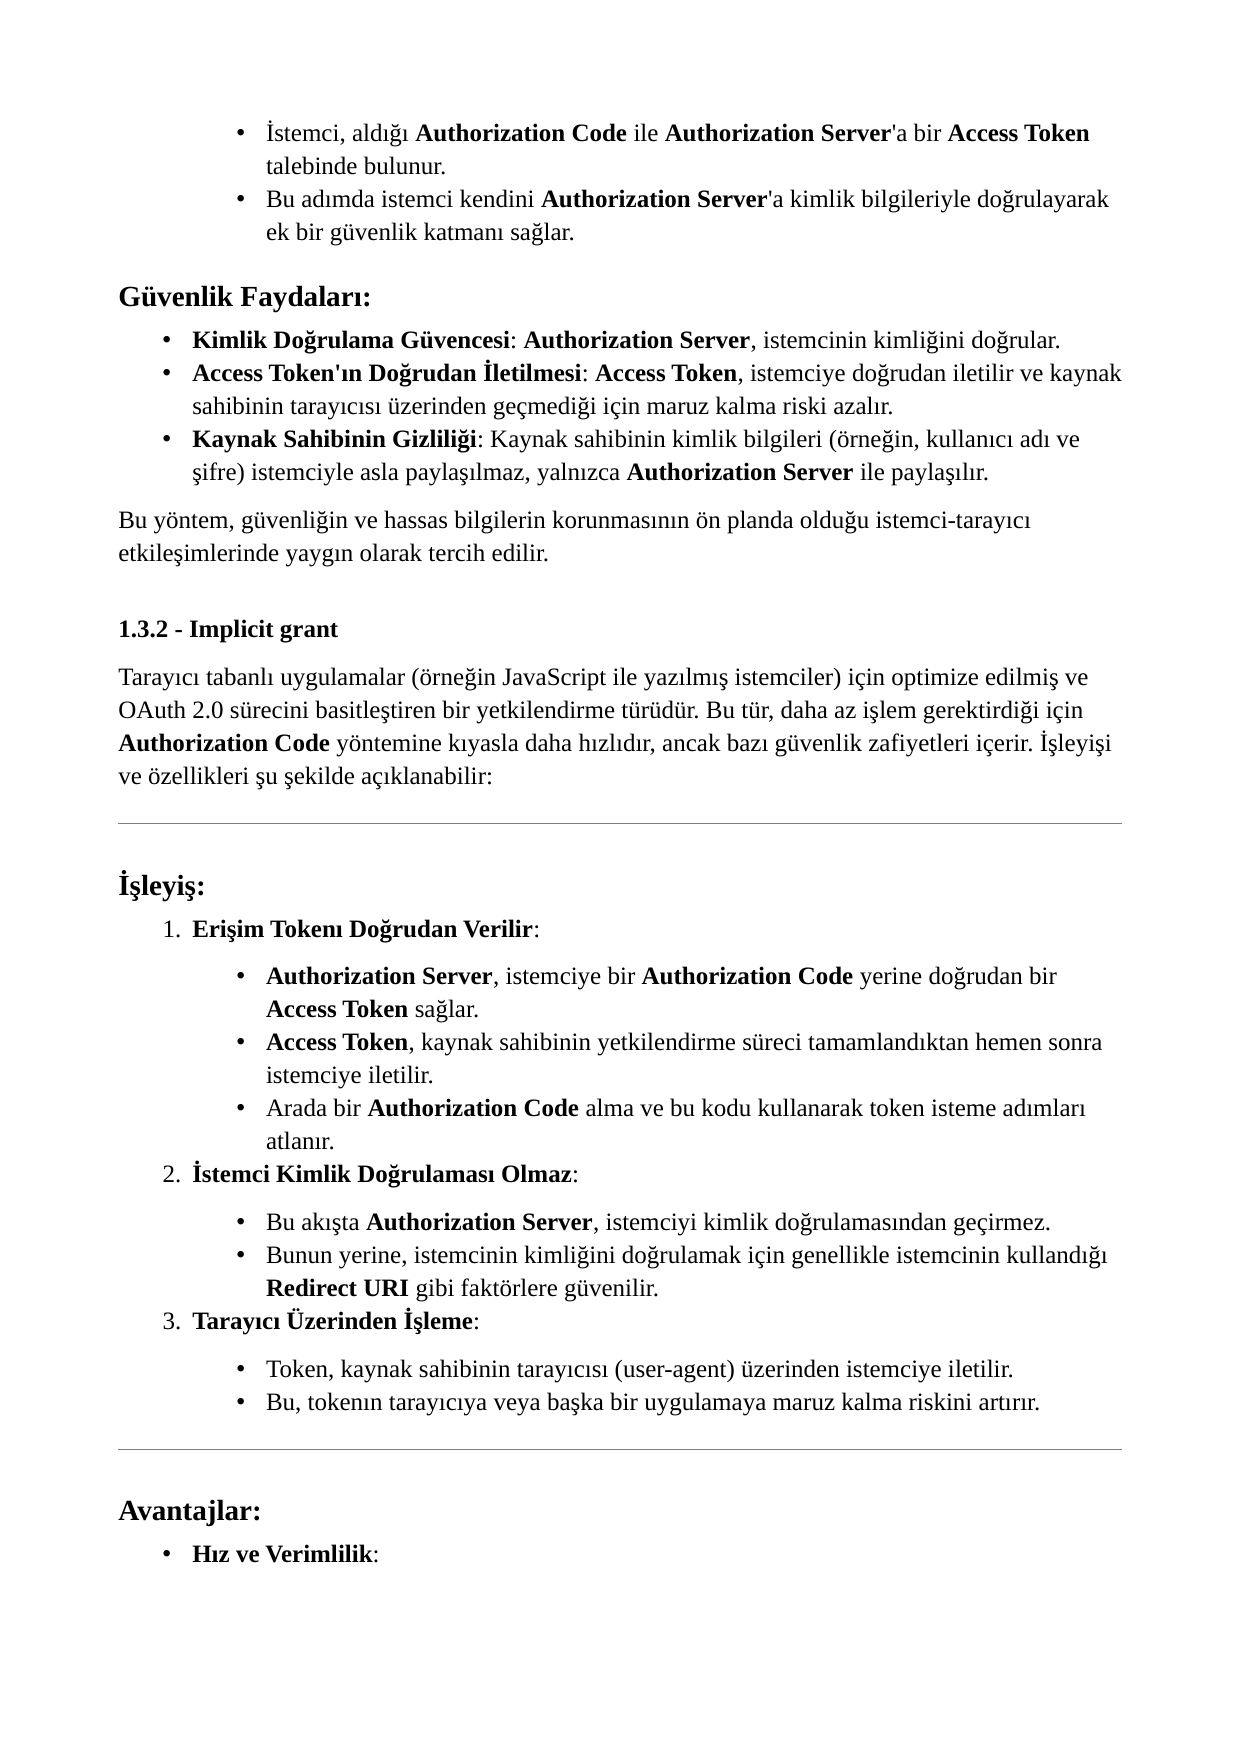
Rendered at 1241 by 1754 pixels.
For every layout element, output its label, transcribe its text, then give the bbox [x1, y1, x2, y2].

list Kaynak Sahibinin Gizliliği: Kaynak sahibinin kimlik bilgileri (örneğin, kullanıcı adı ve şifre) istemciyle asla paylaşılmaz, yalnızca Authorization Server ile paylaşılır. [162, 424, 1122, 486]
subtitle İşleyiş: [118, 868, 1122, 901]
list Bunun yerine, istemcinin kimliğini doğrulamak için genellikle istemcinin kullandığı Redirect URI gibi faktörlere güvenilir. [236, 1240, 1122, 1302]
list Authorization Server, istemciye bir Authorization Code yerine doğrudan bir Access Token sağlar. [236, 961, 1122, 1023]
subtitle Güvenlik Faydaları: [118, 279, 1122, 313]
subtitle Avantajlar: [118, 1493, 1122, 1527]
list Access Token, kaynak sahibinin yetkilendirme süreci tamamlandıktan hemen sonra istemciye iletilir. [236, 1027, 1122, 1089]
list Bu adımda istemci kendini Authorization Server'a kimlik bilgileriyle doğrulayarak ek bir güvenlik katmanı sağlar. [236, 184, 1122, 246]
list Access Token'ın Doğrudan İletilmesi: Access Token, istemciye doğrudan iletilir ve kaynak sahibinin tarayıcısı üzerinden geçmediği için maruz kalma riski azalır. [162, 358, 1122, 420]
list Bu, tokenın tarayıcıya veya başka bir uygulamaya maruz kalma riskini artırır. [236, 1387, 1122, 1415]
text Tarayıcı tabanlı uygulamalar (örneğin JavaScript ile yazılmış istemciler) için optimize edilmiş ve OAuth 2.0 sürecini basitleştiren bir yetkilendirme türüdür. Bu tür, daha az işlem gerektirdiği için Authorization Code yöntemine kıyasla daha hızlıdır, ancak bazı güvenlik zafiyetleri içerir. İşleyişi ve özellikleri şu şekilde açıklanabilir: [118, 662, 1122, 790]
list Erişim Tokenı Doğrudan Verilir: [162, 914, 1122, 942]
list İstemci, aldığı Authorization Code ile Authorization Server'a bir Access Token talebinde bulunur. [236, 118, 1122, 180]
list Arada bir Authorization Code alma ve bu kodu kullanarak token isteme adımları atlanır. [236, 1093, 1122, 1155]
list Kimlik Doğrulama Güvencesi: Authorization Server, istemcinin kimliğini doğrular. [162, 325, 1122, 354]
list Token, kaynak sahibinin tarayıcısı (user-agent) üzerinden istemciye iletilir. [236, 1354, 1122, 1382]
list Bu akışta Authorization Server, istemciyi kimlik doğrulamasından geçirmez. [236, 1207, 1122, 1236]
text Bu yöntem, güvenliğin ve hassas bilgilerin korunmasının ön planda olduğu istemci-tarayıcı etkileşimlerinde yaygın olarak tercih edilir. [118, 505, 1122, 567]
text 1.3.2 - Implicit grant [118, 614, 1122, 643]
list Hız ve Verimlilik: [162, 1539, 1122, 1568]
list Tarayıcı Üzerinden İşleme: [162, 1306, 1122, 1335]
list İstemci Kimlik Doğrulaması Olmaz: [162, 1159, 1122, 1188]
